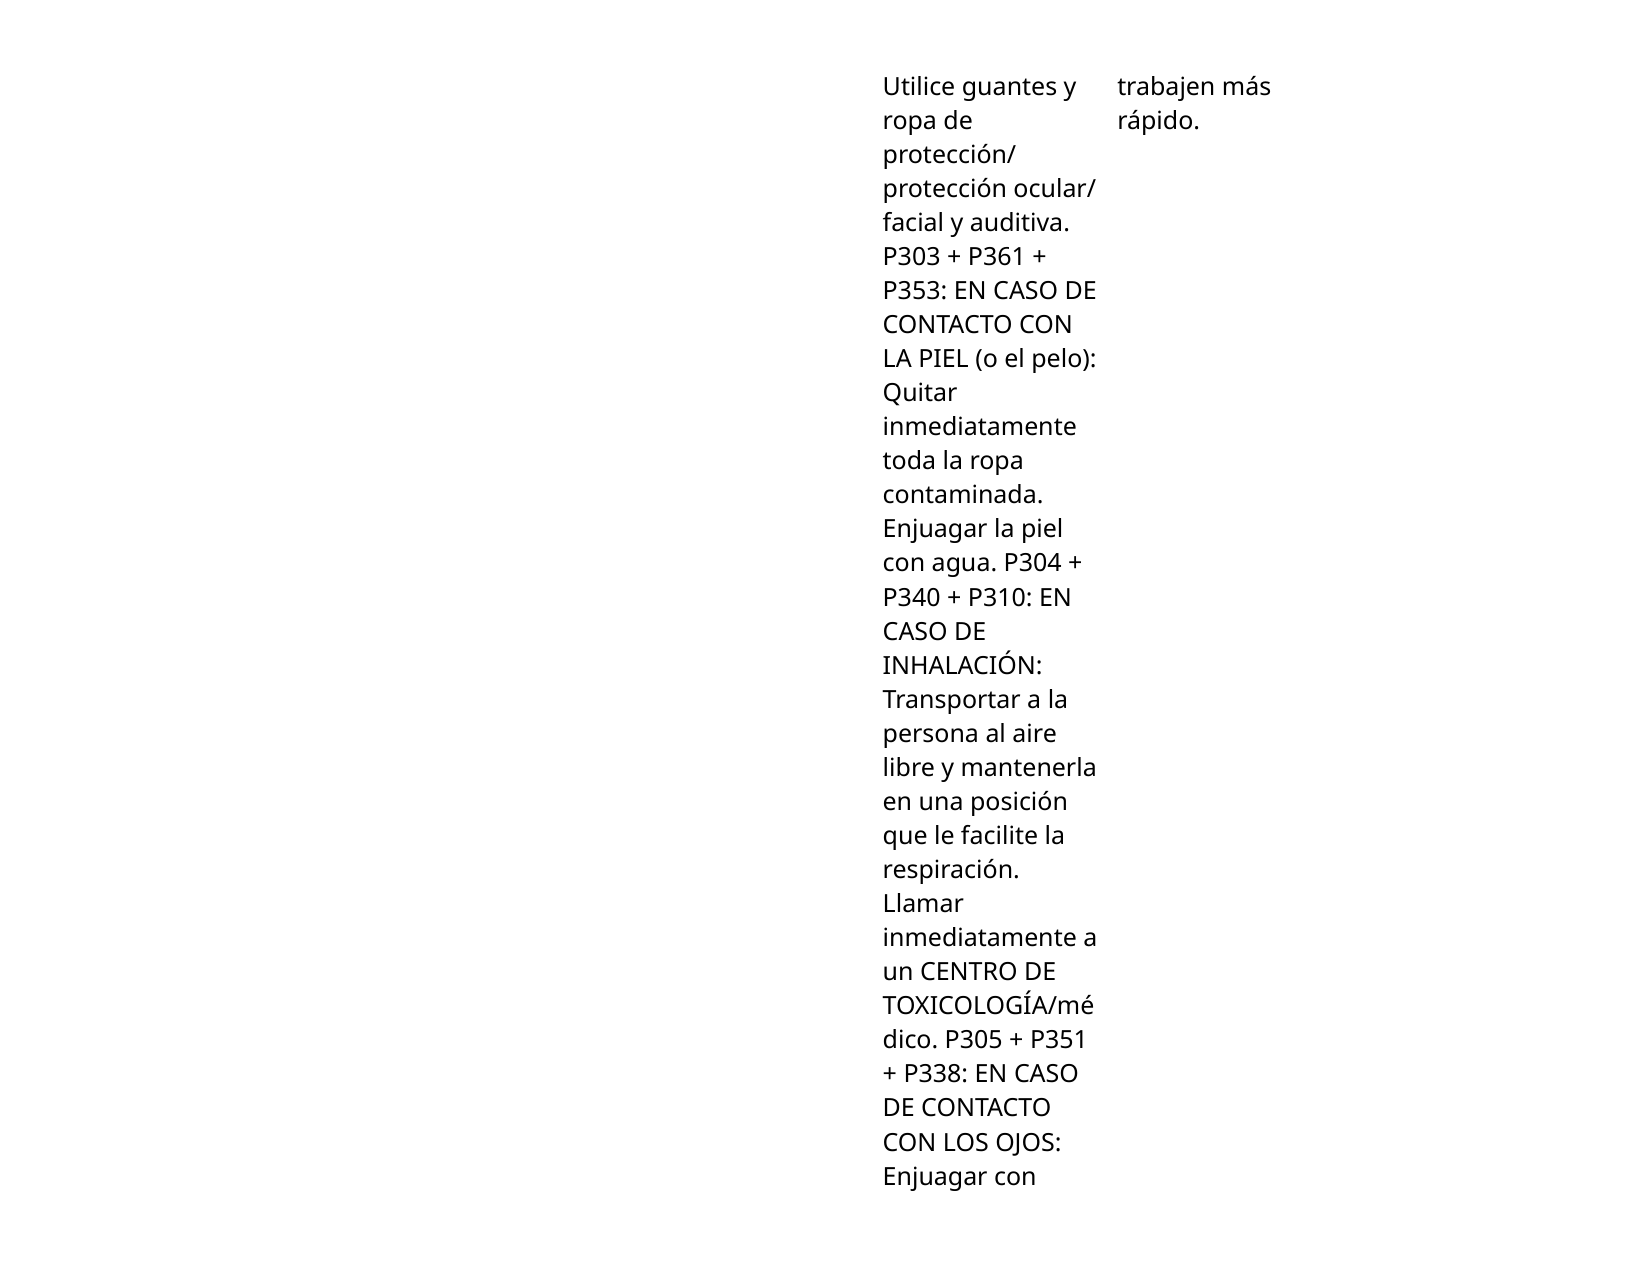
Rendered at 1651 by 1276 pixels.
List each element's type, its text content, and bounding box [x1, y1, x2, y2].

table_cell [662, 59, 873, 1201]
table_cell trabajen más rápido. [1108, 59, 1306, 1201]
table_cell [383, 59, 511, 1201]
table_cell [245, 59, 382, 1201]
table_cell Utilice guantes y ropa de protección/ protección ocular/ facial y auditiva. P303 + P361 + P353: EN CASO DE CONTACTO CON LA PIEL (o el pelo): Quitar inmediatamente toda la ropa contaminada. Enjuagar la piel con agua. P304 + P340 + P310: EN CASO DE INHALACIÓN: Transportar a la persona al aire libre y mantenerla en una posición que le facilite la respiración. Llamar inmediatamente a un CENTRO DE TOXICOLOGÍA/médico. P305 + P351 + P338: EN CASO DE CONTACTO CON LOS OJOS: Enjuagar con [873, 59, 1108, 1201]
table_cell [118, 59, 245, 1201]
table_cell [511, 59, 662, 1201]
